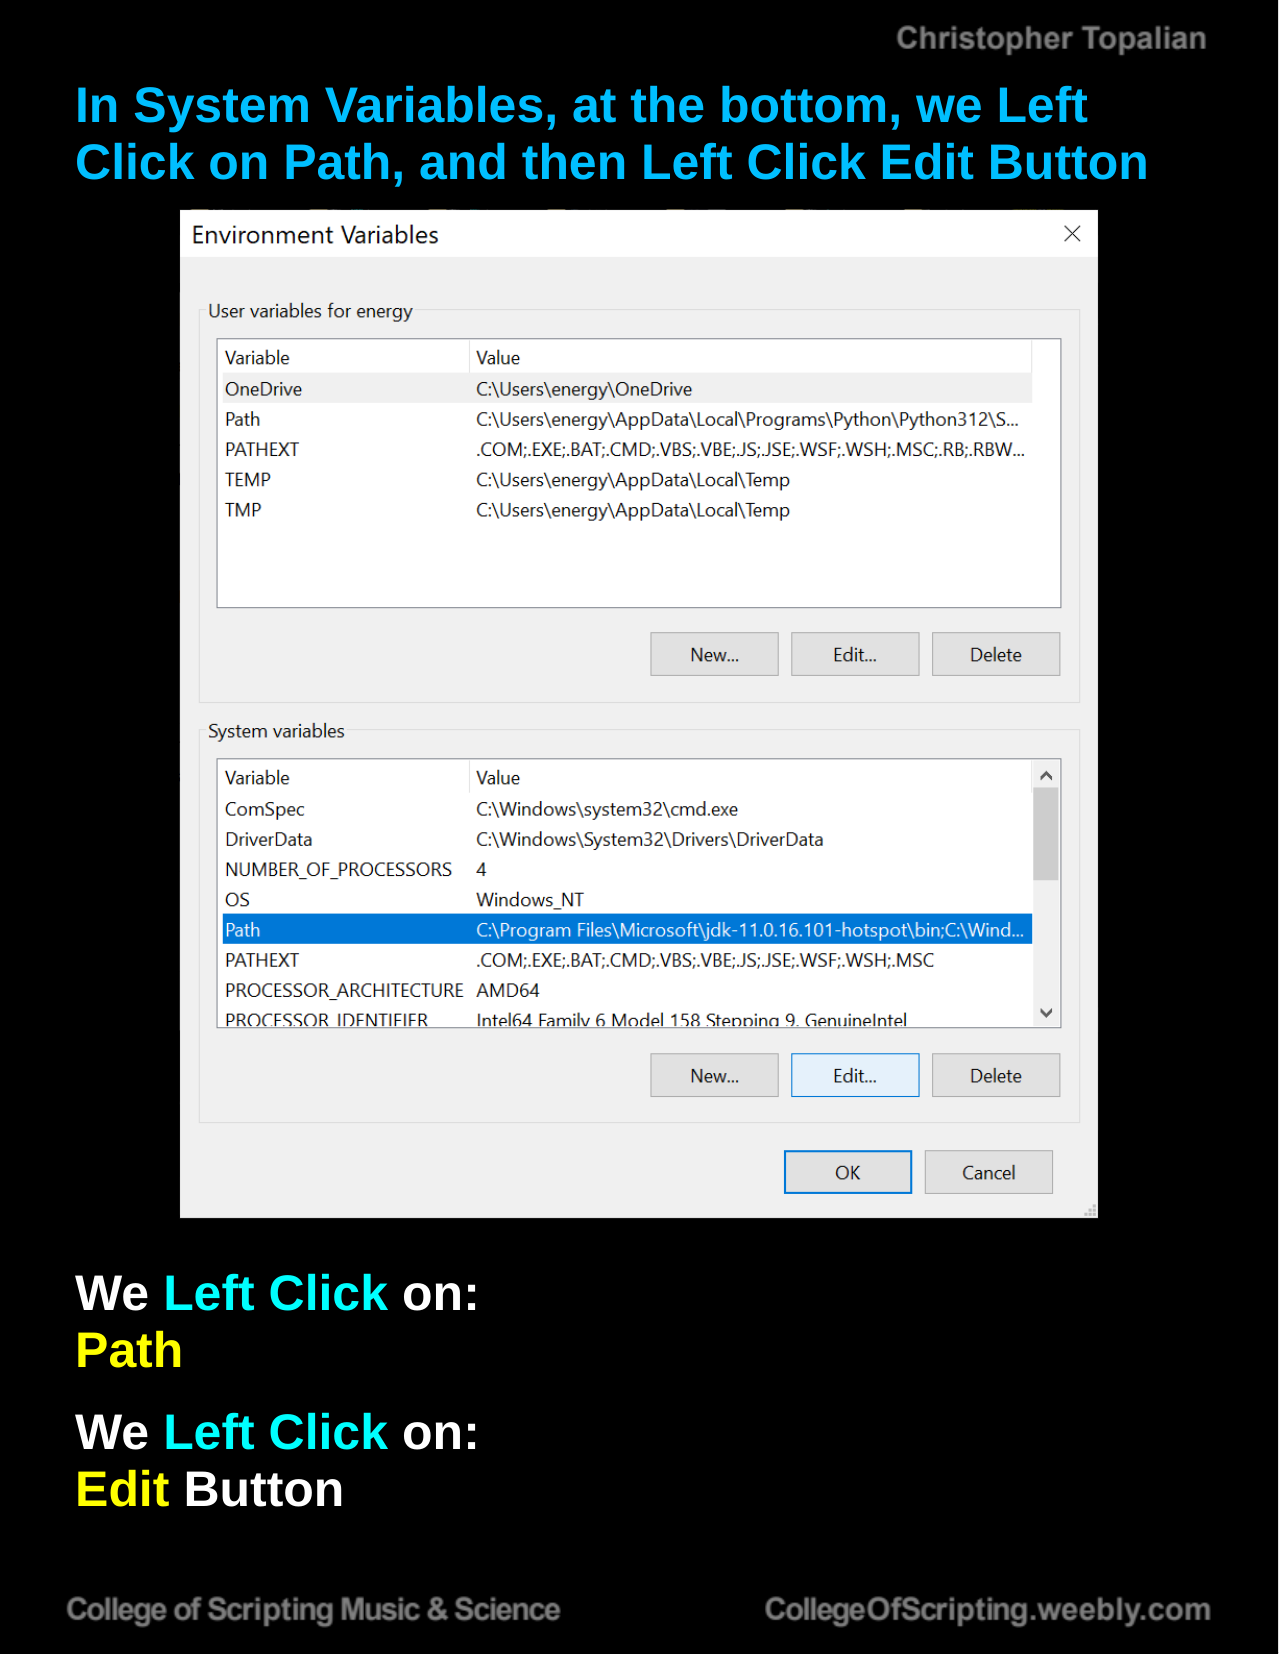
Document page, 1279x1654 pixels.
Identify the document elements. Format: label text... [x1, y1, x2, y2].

text Edit Button [75, 1460, 1203, 1517]
text Path [75, 1321, 1203, 1378]
picture [179, 209, 1099, 1219]
text We Left Click on: [75, 1402, 1203, 1460]
text We Left Click on: [75, 1263, 1203, 1321]
text In System Variables, at the bottom, we Left Click on Path, and then Left Click Edit Button [75, 75, 1203, 190]
